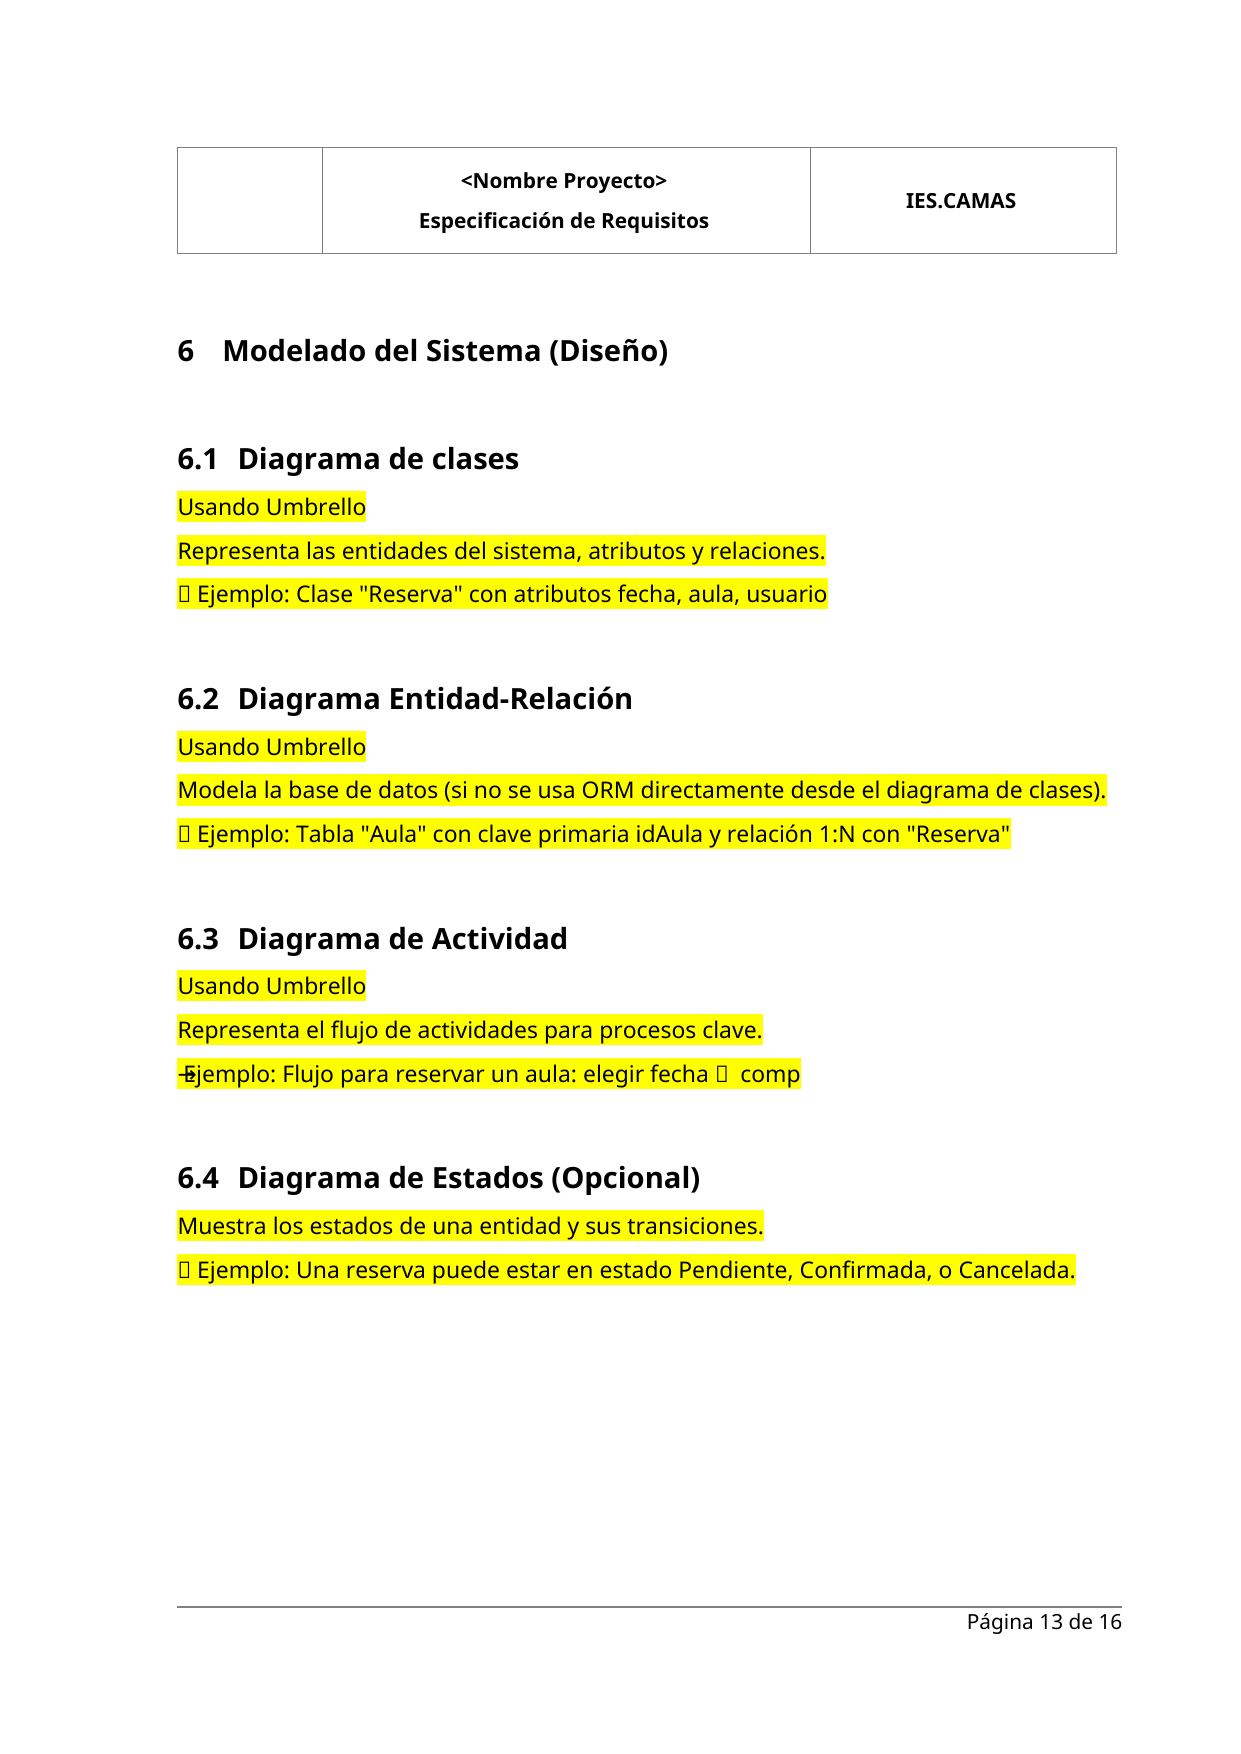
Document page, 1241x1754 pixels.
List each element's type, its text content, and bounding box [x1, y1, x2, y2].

text 🔹 Ejemplo: Tabla "Aula" con clave primaria idAula y relación 1:N con "Reserva" [177, 818, 1122, 849]
text 🔹 Ejemplo: Flujo para reservar un aula: elegir fecha → comp [177, 1058, 1122, 1089]
subtitle Diagrama Entidad-Relación [177, 678, 1122, 718]
text Muestra los estados de una entidad y sus transiciones. [177, 1210, 1122, 1241]
subtitle Diagrama de Actividad [177, 918, 1122, 958]
text Modela la base de datos (si no se usa ORM directamente desde el diagrama de clases). [177, 774, 1122, 806]
text Representa las entidades del sistema, atributos y relaciones. [177, 534, 1122, 566]
subtitle Diagrama de clases [177, 439, 1122, 478]
text 🔹 Ejemplo: Una reserva puede estar en estado Pendiente, Confirmada, o Cancelada. [177, 1254, 1122, 1285]
text Usando Umbrello [177, 970, 1122, 1001]
subtitle Modelado del Sistema (Diseño) [177, 330, 1122, 370]
text Usando Umbrello [177, 491, 1122, 522]
text Representa el flujo de actividades para procesos clave. [177, 1014, 1122, 1045]
text 🔹 Ejemplo: Clase "Reserva" con atributos fecha, aula, usuario [177, 578, 1122, 609]
subtitle Diagrama de Estados (Opcional) [177, 1158, 1122, 1197]
text Usando Umbrello [177, 731, 1122, 762]
